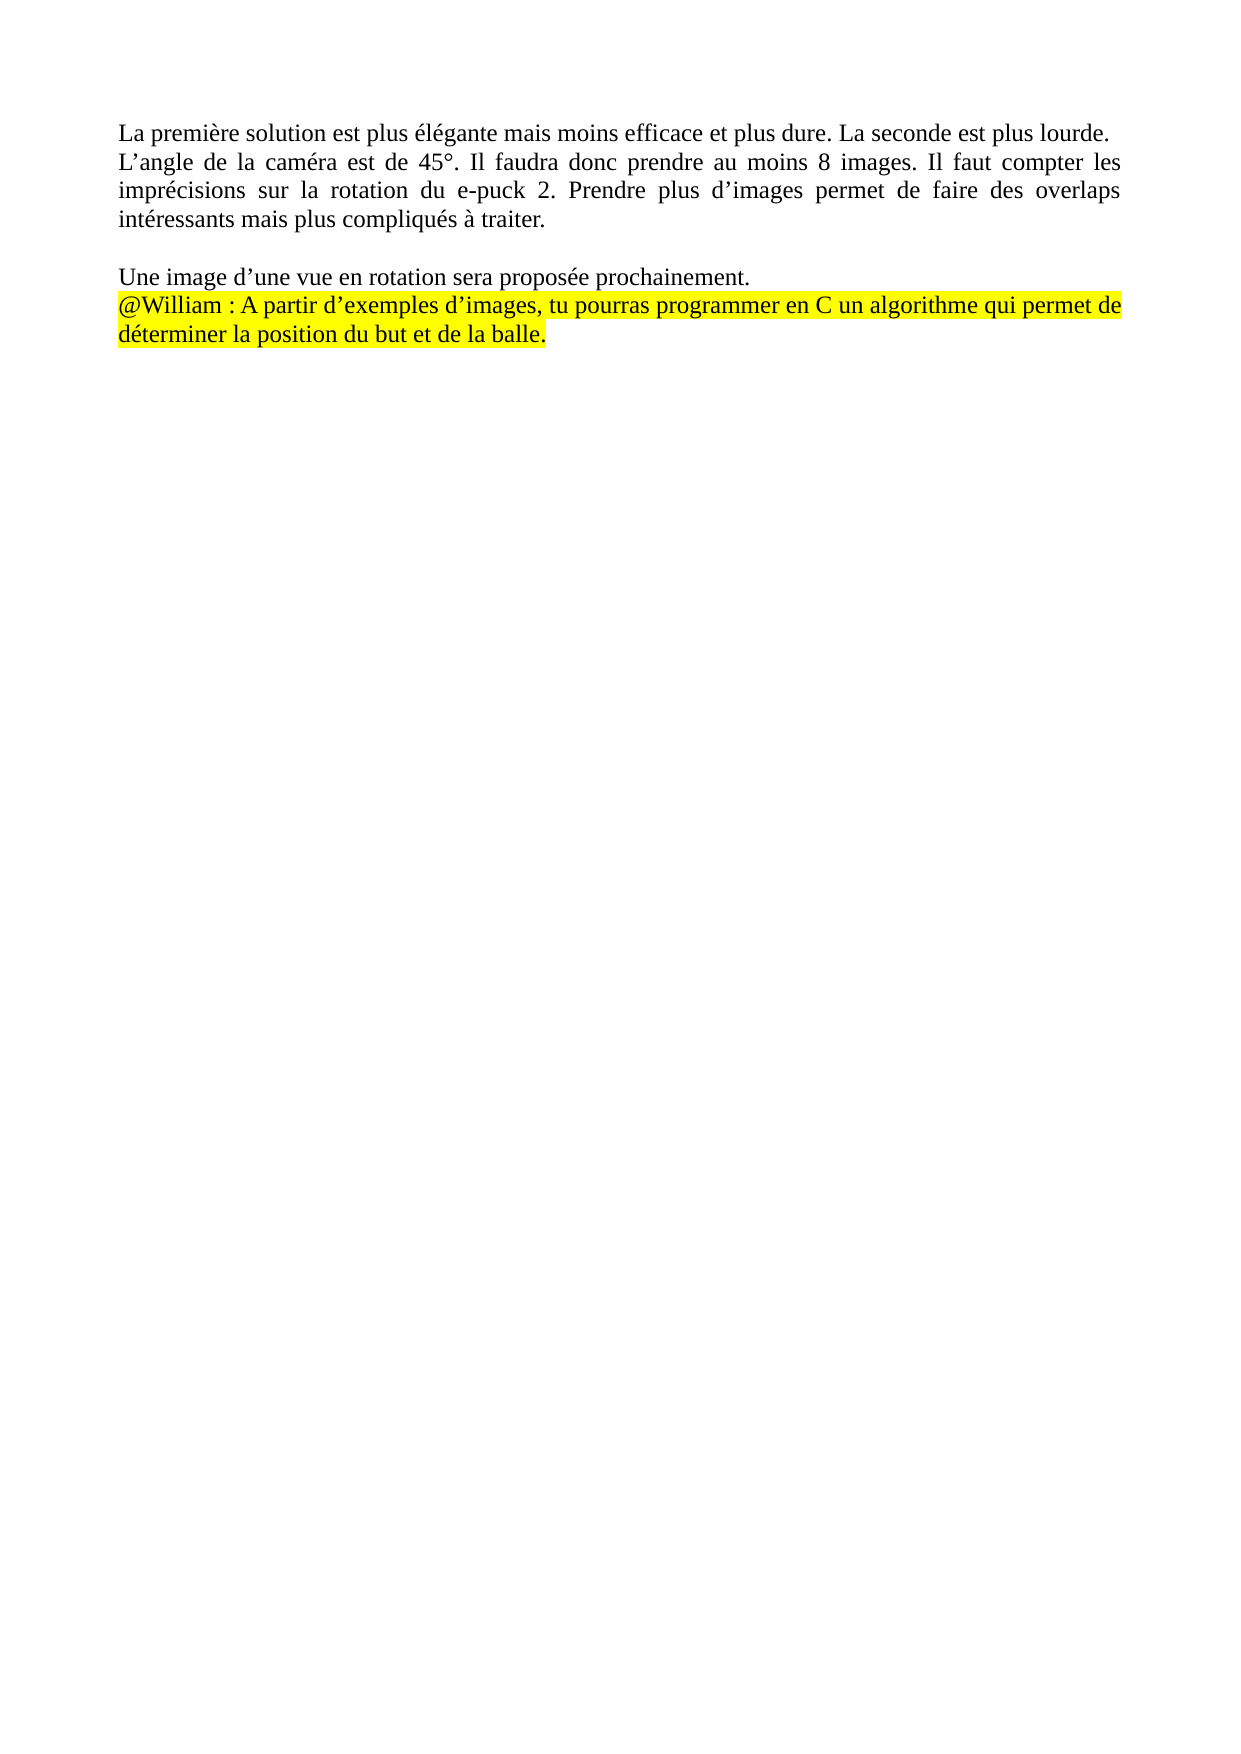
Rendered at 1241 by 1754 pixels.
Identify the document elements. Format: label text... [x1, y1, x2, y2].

text La première solution est plus élégante mais moins efficace et plus dure. La seconde est plus lourde. [118, 118, 1122, 147]
text L’angle de la caméra est de 45°. Il faudra donc prendre au moins 8 images. Il faut compter les imprécisions sur la rotation du e-puck 2. Prendre plus d’images permet de faire des overlaps intéressants mais plus compliqués à traiter. [118, 147, 1122, 233]
text Une image d’une vue en rotation sera proposée prochainement. [118, 262, 1122, 291]
text @William : A partir d’exemples d’images, tu pourras programmer en C un algorithme qui permet de déterminer la position du but et de la balle. [118, 291, 1122, 348]
